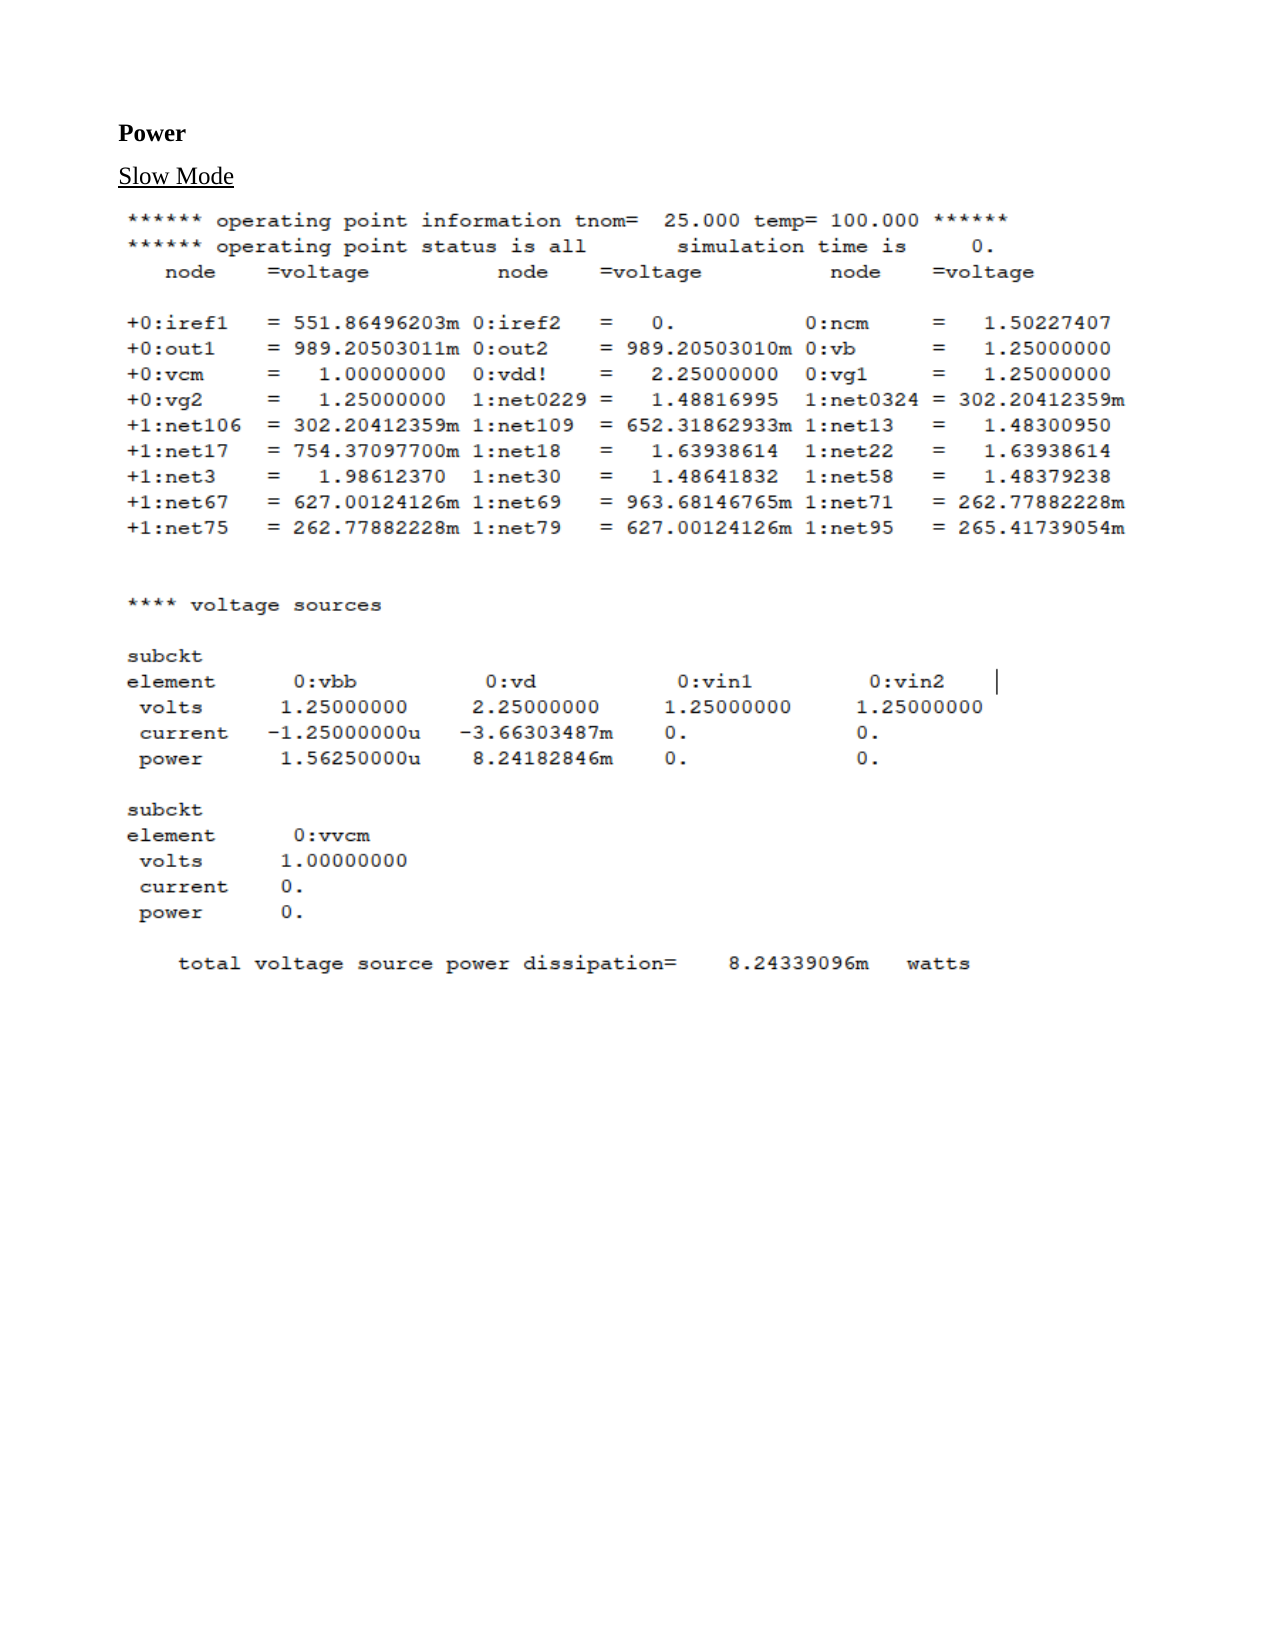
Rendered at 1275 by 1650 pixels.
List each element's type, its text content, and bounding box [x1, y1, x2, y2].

text Power [118, 118, 1157, 147]
picture [118, 204, 1157, 1005]
text Slow Mode [118, 161, 1157, 190]
